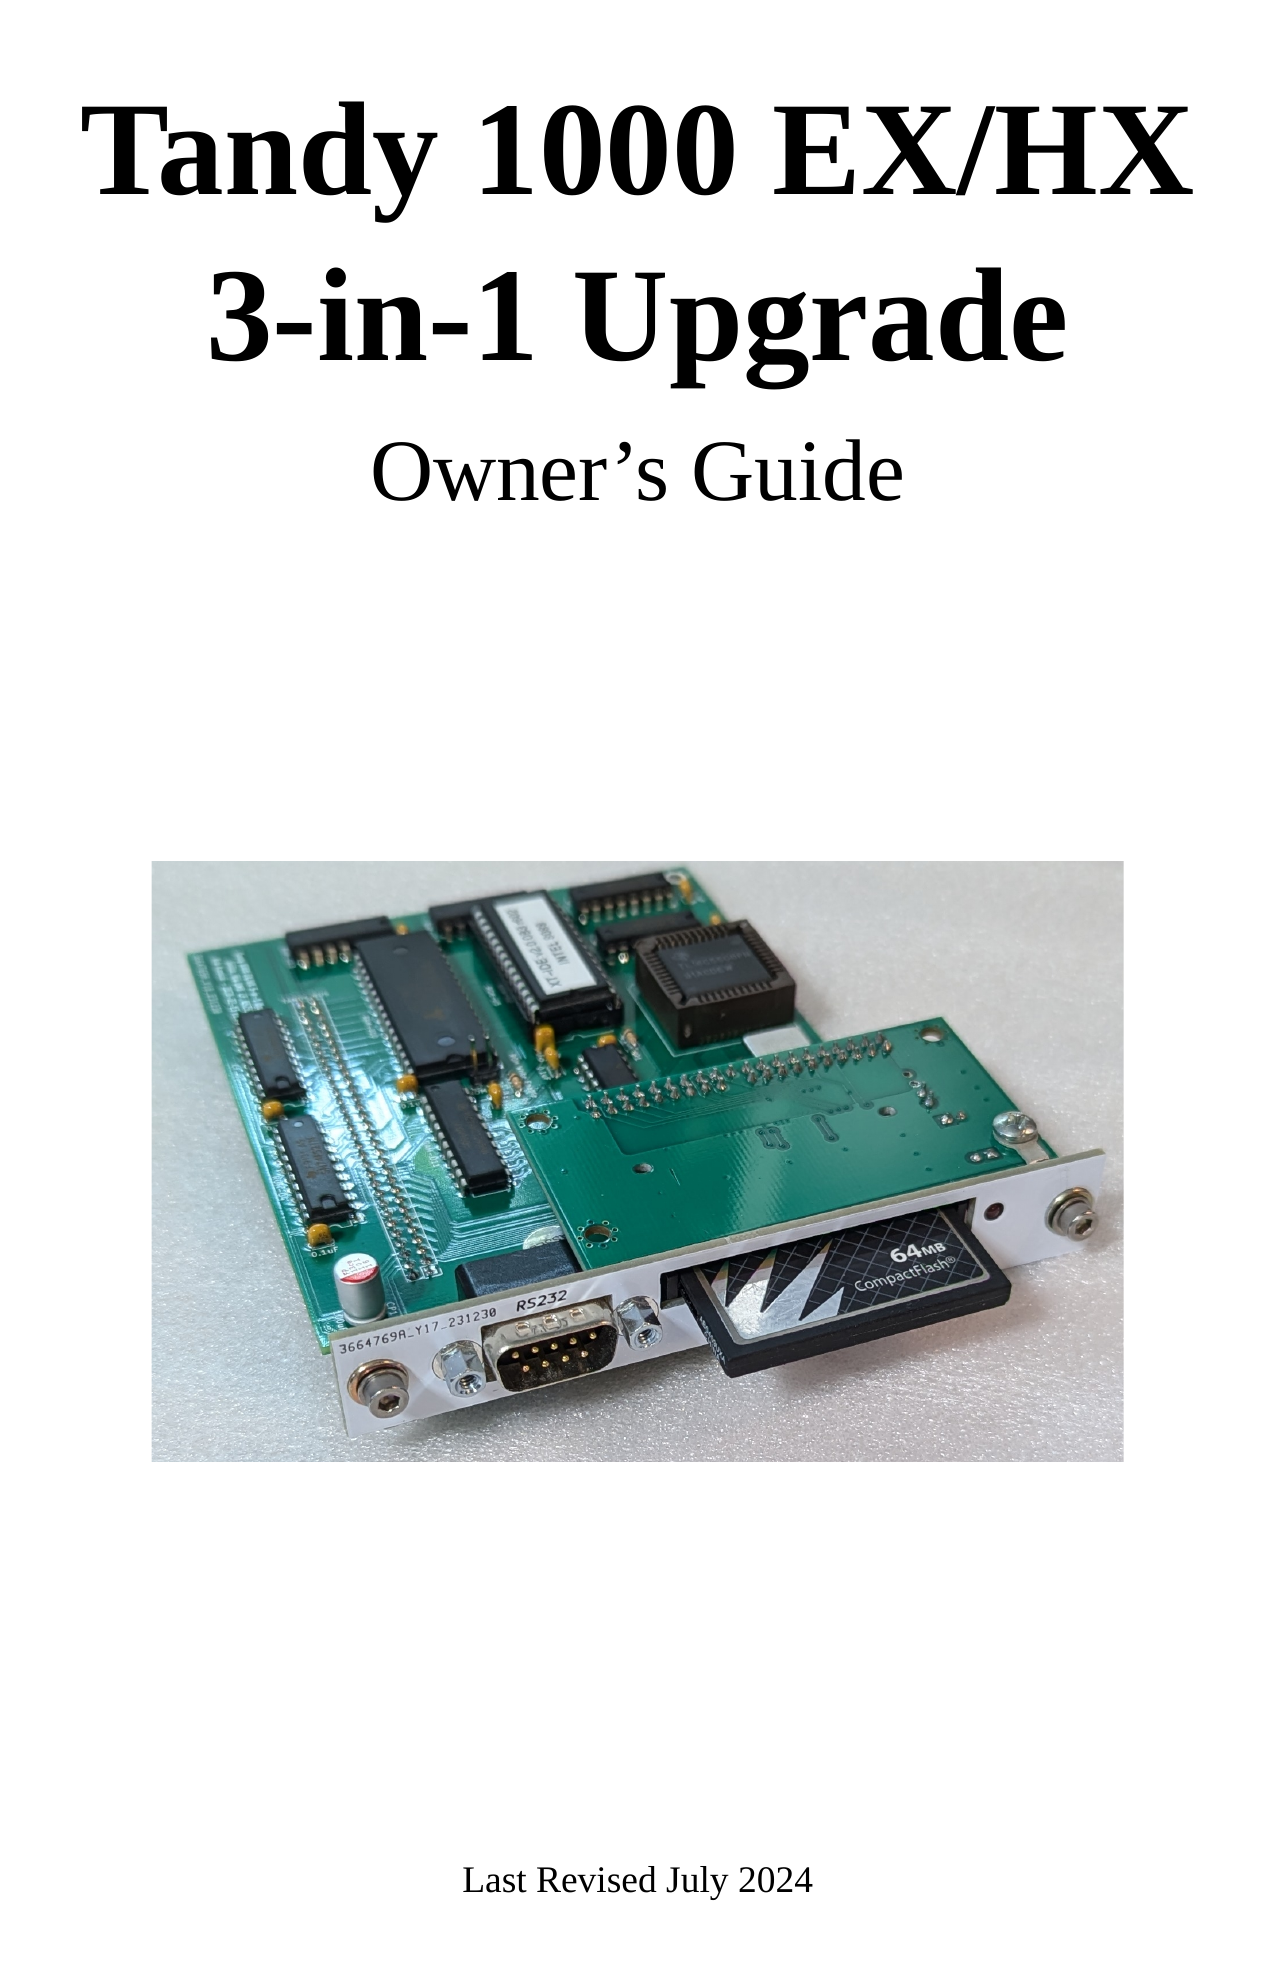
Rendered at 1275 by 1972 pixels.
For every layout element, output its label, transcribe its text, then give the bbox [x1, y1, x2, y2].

text Last Revised July 2024 [45, 1858, 1230, 1901]
title Tandy 1000 EX/HX [45, 70, 1230, 223]
subtitle Owner’s Guide [45, 418, 1230, 519]
picture [151, 861, 1124, 1462]
text 3-in-1 Upgrade [45, 236, 1230, 389]
